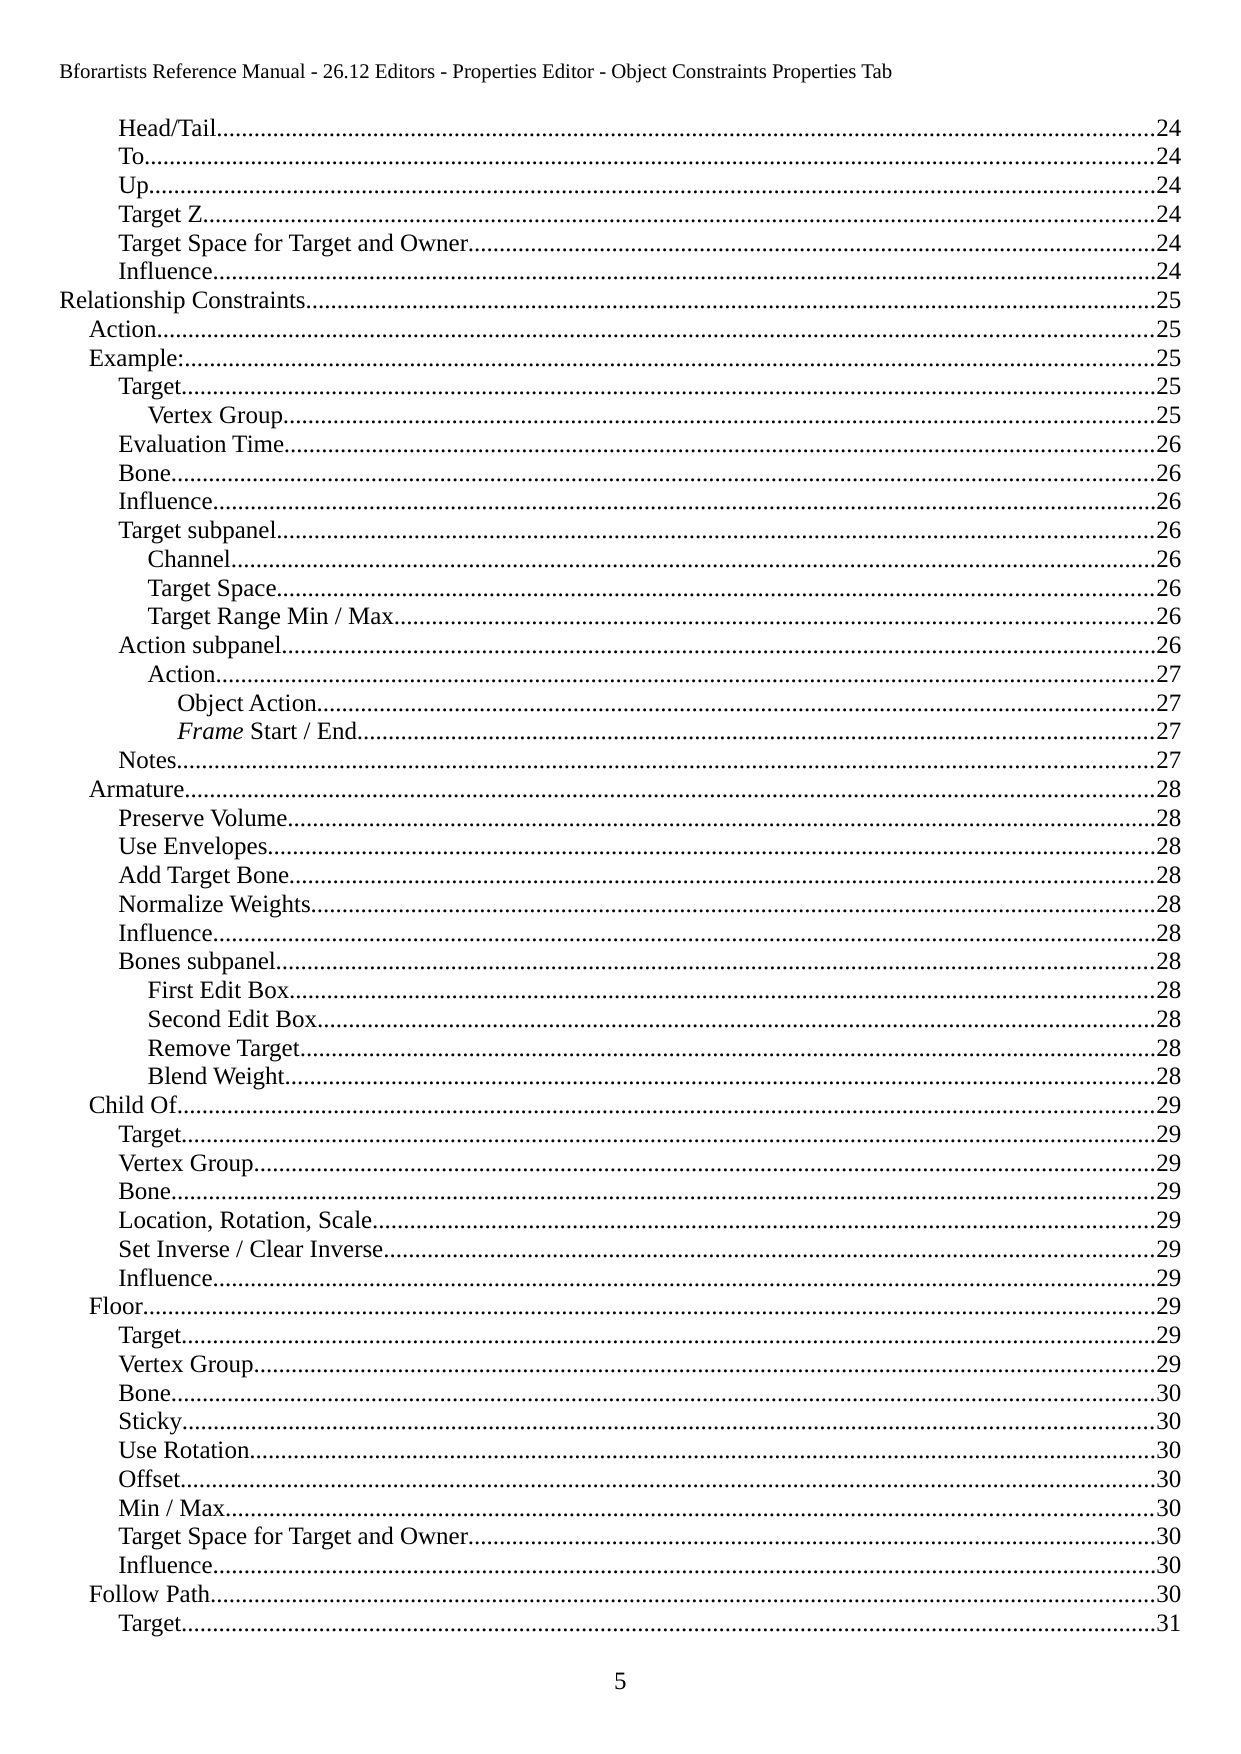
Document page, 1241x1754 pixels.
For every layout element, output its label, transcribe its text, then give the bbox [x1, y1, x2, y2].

text Remove Target 28 [147, 1033, 1181, 1061]
text Influence 26 [118, 486, 1181, 515]
text Target 25 [118, 371, 1181, 400]
text Set Inverse / Clear Inverse 29 [118, 1234, 1181, 1263]
text Action subpanel 26 [118, 630, 1181, 659]
text Vertex Group 29 [118, 1148, 1181, 1176]
text Target Space for Target and Owner 30 [118, 1521, 1181, 1550]
text Relationship Constraints 25 [59, 285, 1181, 314]
text Offset 30 [118, 1464, 1181, 1493]
text Armature 28 [88, 774, 1181, 803]
text Up 24 [118, 170, 1181, 199]
text Bone 30 [118, 1378, 1181, 1406]
text Frame Start / End 27 [177, 716, 1181, 745]
text Target 31 [118, 1608, 1181, 1636]
text Influence 24 [118, 256, 1181, 285]
text Object Action 27 [177, 688, 1181, 716]
text Target subpanel 26 [118, 515, 1181, 544]
text Blend Weight 28 [147, 1061, 1181, 1090]
text Action 25 [88, 314, 1181, 343]
text Child Of 29 [88, 1090, 1181, 1119]
text Bones subpanel 28 [118, 946, 1181, 975]
text Location, Rotation, Scale 29 [118, 1205, 1181, 1234]
text Head/Tail 24 [118, 113, 1181, 141]
text Use Rotation 30 [118, 1435, 1181, 1464]
text Min / Max 30 [118, 1493, 1181, 1521]
text Notes 27 [118, 745, 1181, 774]
text Influence 28 [118, 918, 1181, 946]
text Vertex Group 29 [118, 1349, 1181, 1378]
text Influence 29 [118, 1263, 1181, 1291]
text Target Space 26 [147, 573, 1181, 601]
text Influence 30 [118, 1550, 1181, 1579]
text Target Range Min / Max 26 [147, 601, 1181, 630]
text Preserve Volume 28 [118, 803, 1181, 831]
text Bone 29 [118, 1176, 1181, 1205]
text Add Target Bone 28 [118, 860, 1181, 889]
text Target Space for Target and Owner 24 [118, 228, 1181, 256]
text First Edit Box 28 [147, 975, 1181, 1004]
text Sticky 30 [118, 1406, 1181, 1435]
text Second Edit Box 28 [147, 1004, 1181, 1033]
text Target 29 [118, 1119, 1181, 1148]
text Floor 29 [88, 1291, 1181, 1320]
text Vertex Group 25 [147, 400, 1181, 429]
text To 24 [118, 141, 1181, 170]
text Channel 26 [147, 544, 1181, 573]
text Evaluation Time 26 [118, 429, 1181, 458]
text Bone 26 [118, 458, 1181, 486]
text Action 27 [147, 659, 1181, 688]
text Normalize Weights 28 [118, 889, 1181, 918]
text Follow Path 30 [88, 1579, 1181, 1608]
text Target Z 24 [118, 199, 1181, 228]
text Use Envelopes 28 [118, 831, 1181, 860]
text Example: 25 [88, 343, 1181, 371]
text Target 29 [118, 1320, 1181, 1349]
